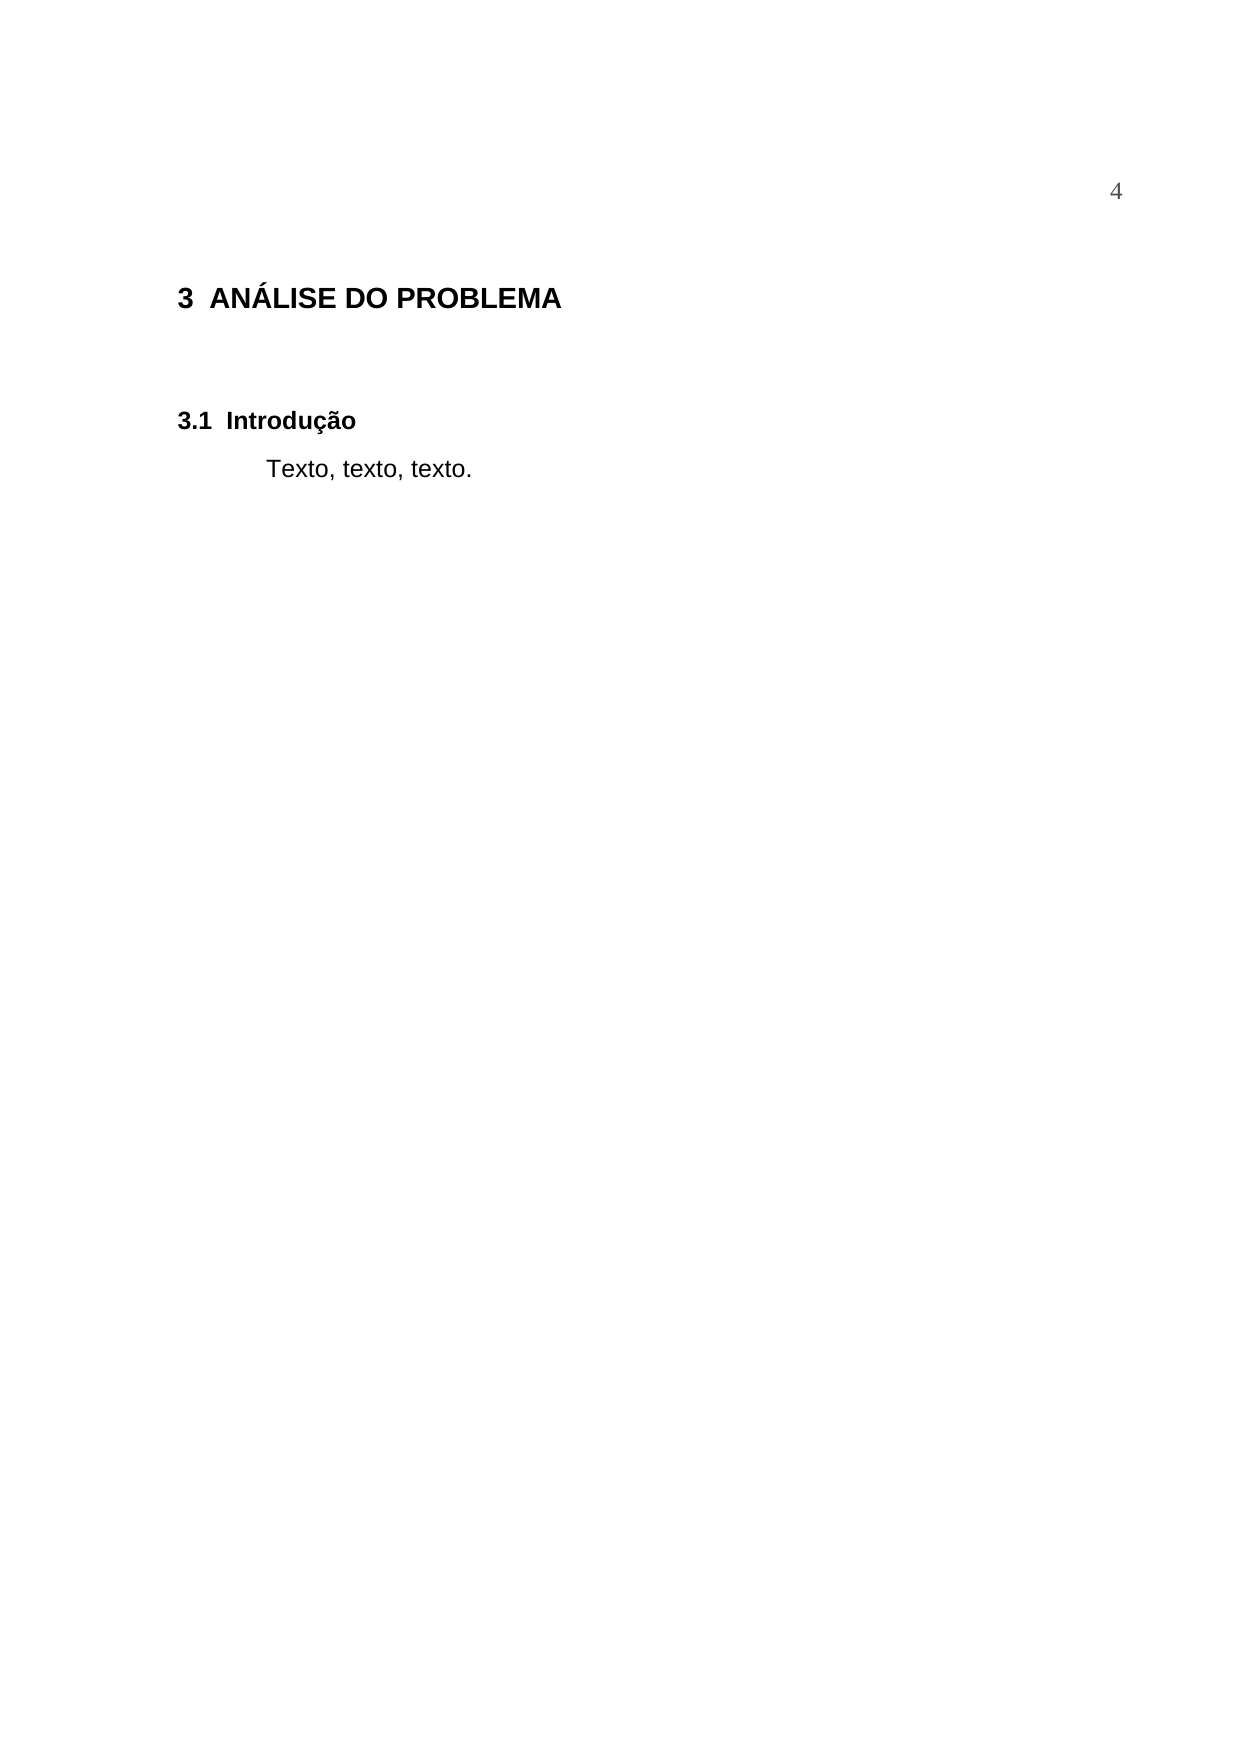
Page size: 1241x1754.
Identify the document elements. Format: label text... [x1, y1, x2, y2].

subtitle Introdução [177, 407, 1122, 435]
subtitle ANÁLISE DO PROBLEMA [177, 282, 1122, 314]
text Texto, texto, texto. [177, 455, 1122, 483]
